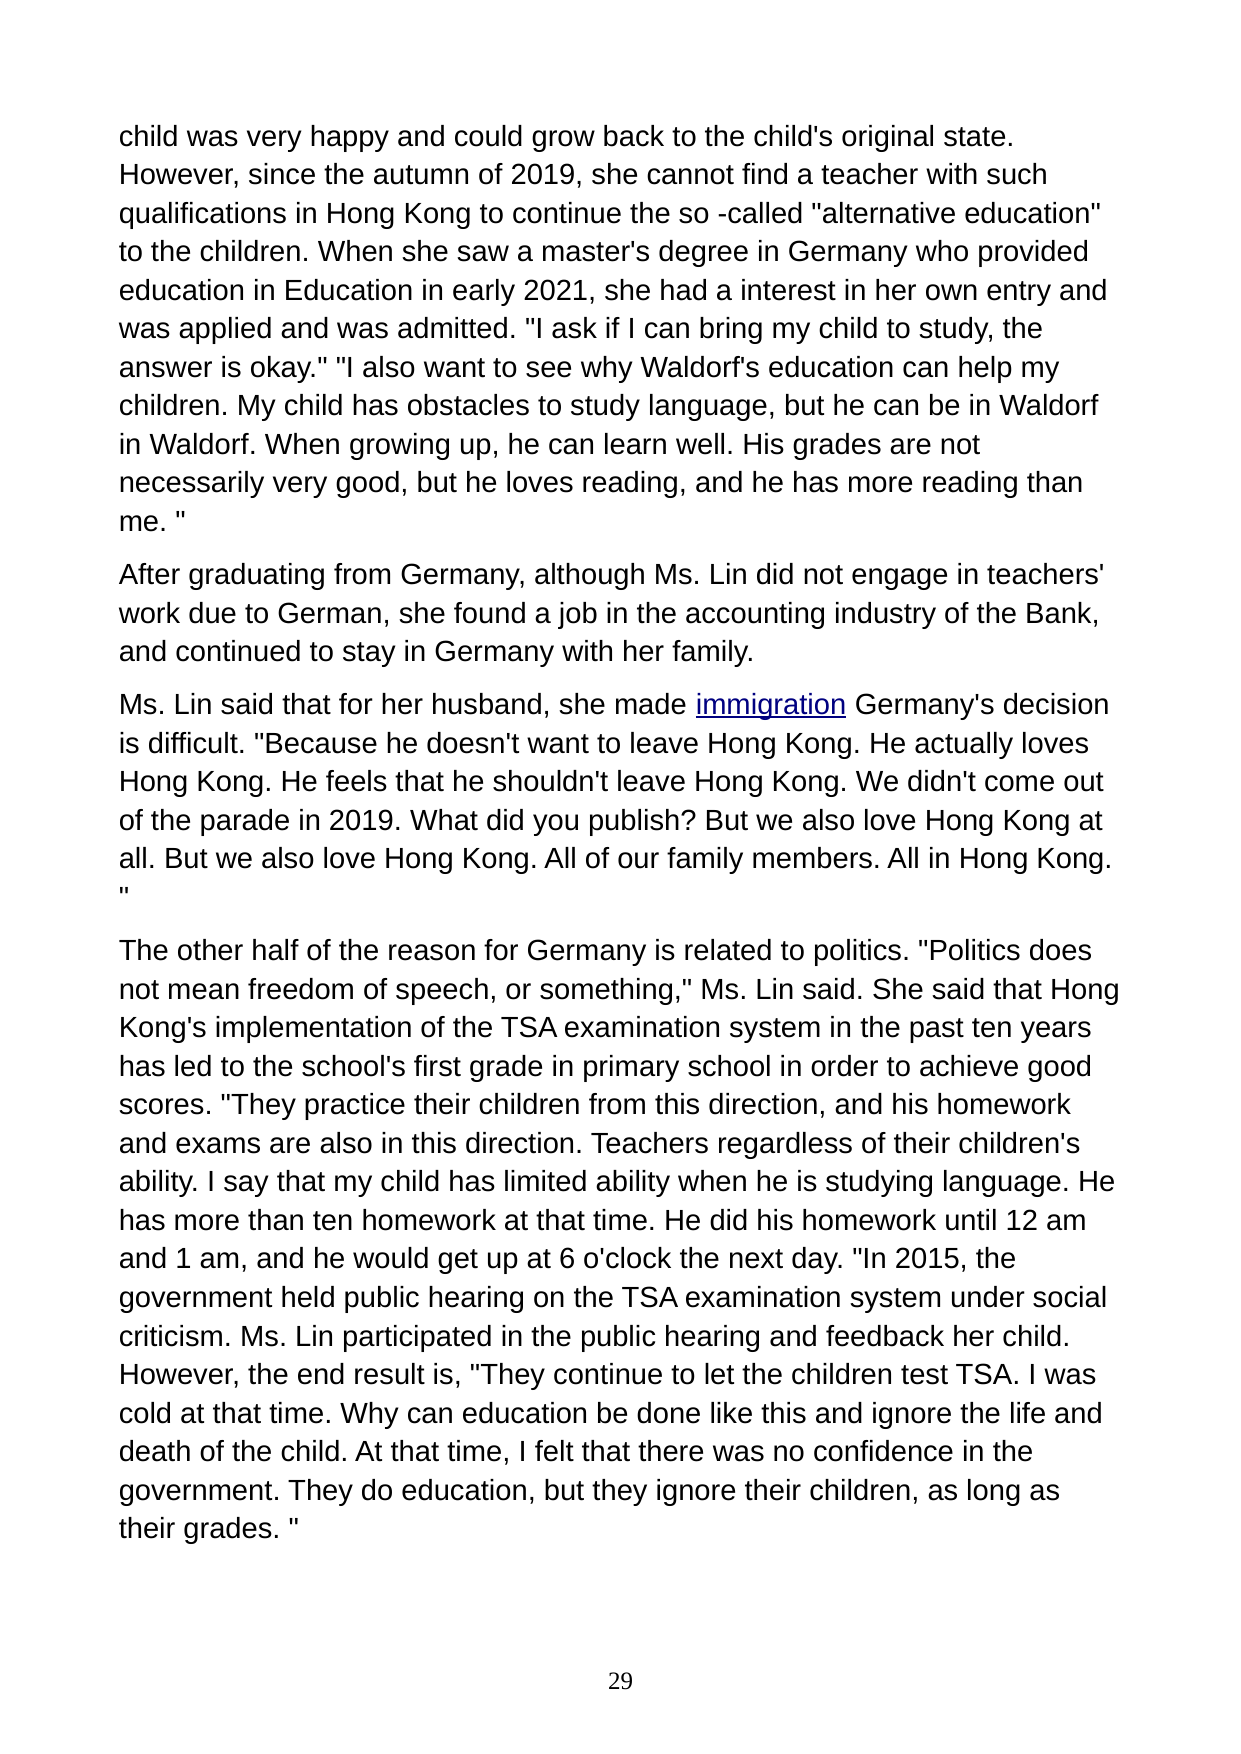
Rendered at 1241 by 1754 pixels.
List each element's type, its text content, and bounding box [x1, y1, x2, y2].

text Ms. Lin said that for her husband, she made immigration Germany's decision is difficult. "Because he doesn't want to leave Hong Kong. He actually loves Hong Kong. He feels that he shouldn't leave Hong Kong. We didn't come out of the parade in 2019. What did you publish? But we also love Hong Kong at all. But we also love Hong Kong. All of our family members. All in Hong Kong. " [118, 687, 1122, 913]
text child was very happy and could grow back to the child's original state. However, since the autumn of 2019, she cannot find a teacher with such qualifications in Hong Kong to continue the so -called "alternative education" to the children. When she saw a master's degree in Germany who provided education in Education in early 2021, she had a interest in her own entry and was applied and was admitted. "I ask if I can bring my child to study, the answer is okay." "I also want to see why Waldorf's education can help my children. My child has obstacles to study language, but he can be in Waldorf in Waldorf. When growing up, he can learn well. His grades are not necessarily very good, but he loves reading, and he has more reading than me. " [118, 118, 1122, 537]
text The other half of the reason for Germany is related to politics. "Politics does not mean freedom of speech, or something," Ms. Lin said. She said that Hong Kong's implementation of the TSA examination system in the past ten years has led to the school's first grade in primary school in order to achieve good scores. "They practice their children from this direction, and his homework and exams are also in this direction. Teachers regardless of their children's ability. I say that my child has limited ability when he is studying language. He has more than ten homework at that time. He did his homework until 12 am and 1 am, and he would get up at 6 o'clock the next day. "In 2015, the government held public hearing on the TSA examination system under social criticism. Ms. Lin participated in the public hearing and feedback her child. However, the end result is, "They continue to let the children test TSA. I was cold at that time. Why can education be done like this and ignore the life and death of the child. At that time, I felt that there was no confidence in the government. They do education, but they ignore their children, as long as their grades. " [118, 933, 1122, 1545]
text After graduating from Germany, although Ms. Lin did not engage in teachers' work due to German, she found a job in the accounting industry of the Bank, and continued to stay in Germany with her family. [118, 557, 1122, 668]
